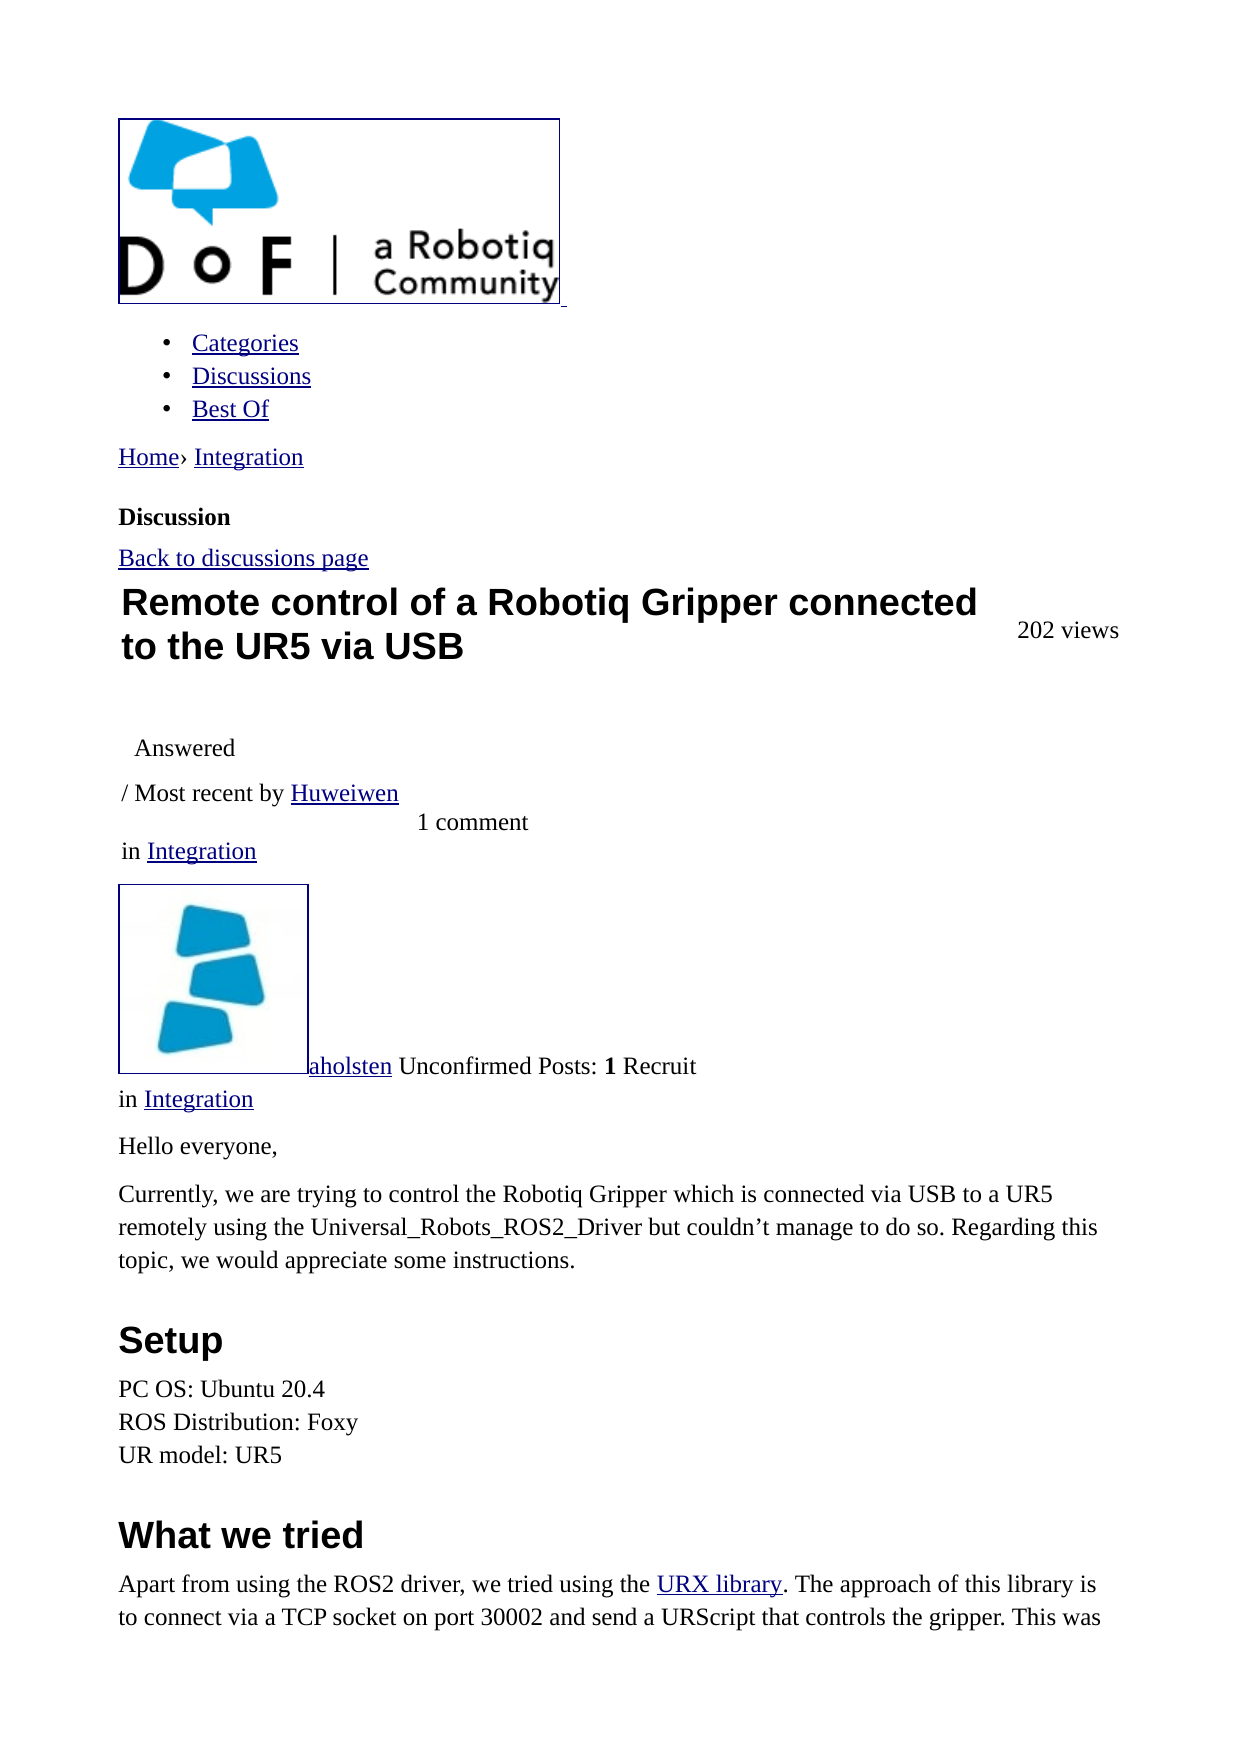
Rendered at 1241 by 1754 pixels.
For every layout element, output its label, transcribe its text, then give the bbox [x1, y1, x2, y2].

picture [120, 885, 307, 1073]
list Best Of [162, 394, 1122, 423]
table_header 202 views [1014, 577, 1122, 682]
subtitle What we tried [118, 1512, 1122, 1556]
table_header [118, 873, 136, 883]
text Hello everyone, [118, 1131, 1122, 1160]
table_cell 1 comment [414, 775, 542, 868]
list Categories [162, 328, 1122, 357]
picture [120, 120, 559, 303]
subtitle Discussion [118, 502, 1122, 531]
text aholsten Unconfirmed Posts: 1 Recruit [118, 883, 1122, 1079]
table_header Answered [131, 730, 249, 765]
text Apart from using the ROS2 driver, we tried using the URX library. The approach of this library is to connect via a TCP socket on port 30002 and send a URScript that controls the gripper. This was [118, 1569, 1122, 1630]
text Back to discussions page [118, 543, 1122, 572]
table_cell [542, 775, 558, 868]
text Currently, we are trying to control the Robotiq Gripper which is connected via USB to a UR5 remotely using the Universal_Robots_ROS2_Driver but couldn’t manage to do so. Regarding this topic, we would appreciate some instructions. [118, 1179, 1122, 1274]
table_header Remote control of a Robotiq Gripper connected to the UR5 via USB [118, 577, 1014, 682]
table_header [118, 730, 131, 765]
text PC OS: Ubuntu 20.4 ROS Distribution: Foxy UR model: UR5 [118, 1374, 1122, 1469]
table_header [118, 765, 414, 775]
table_header [250, 730, 266, 765]
subtitle Setup [118, 1318, 1122, 1361]
text Home› Integration [118, 442, 1122, 471]
table_header [414, 765, 542, 775]
text in Integration [118, 1084, 1122, 1113]
table_cell / Most recent by Huweiwen in Integration [118, 775, 414, 868]
list Discussions [162, 361, 1122, 390]
table_header [542, 765, 558, 775]
